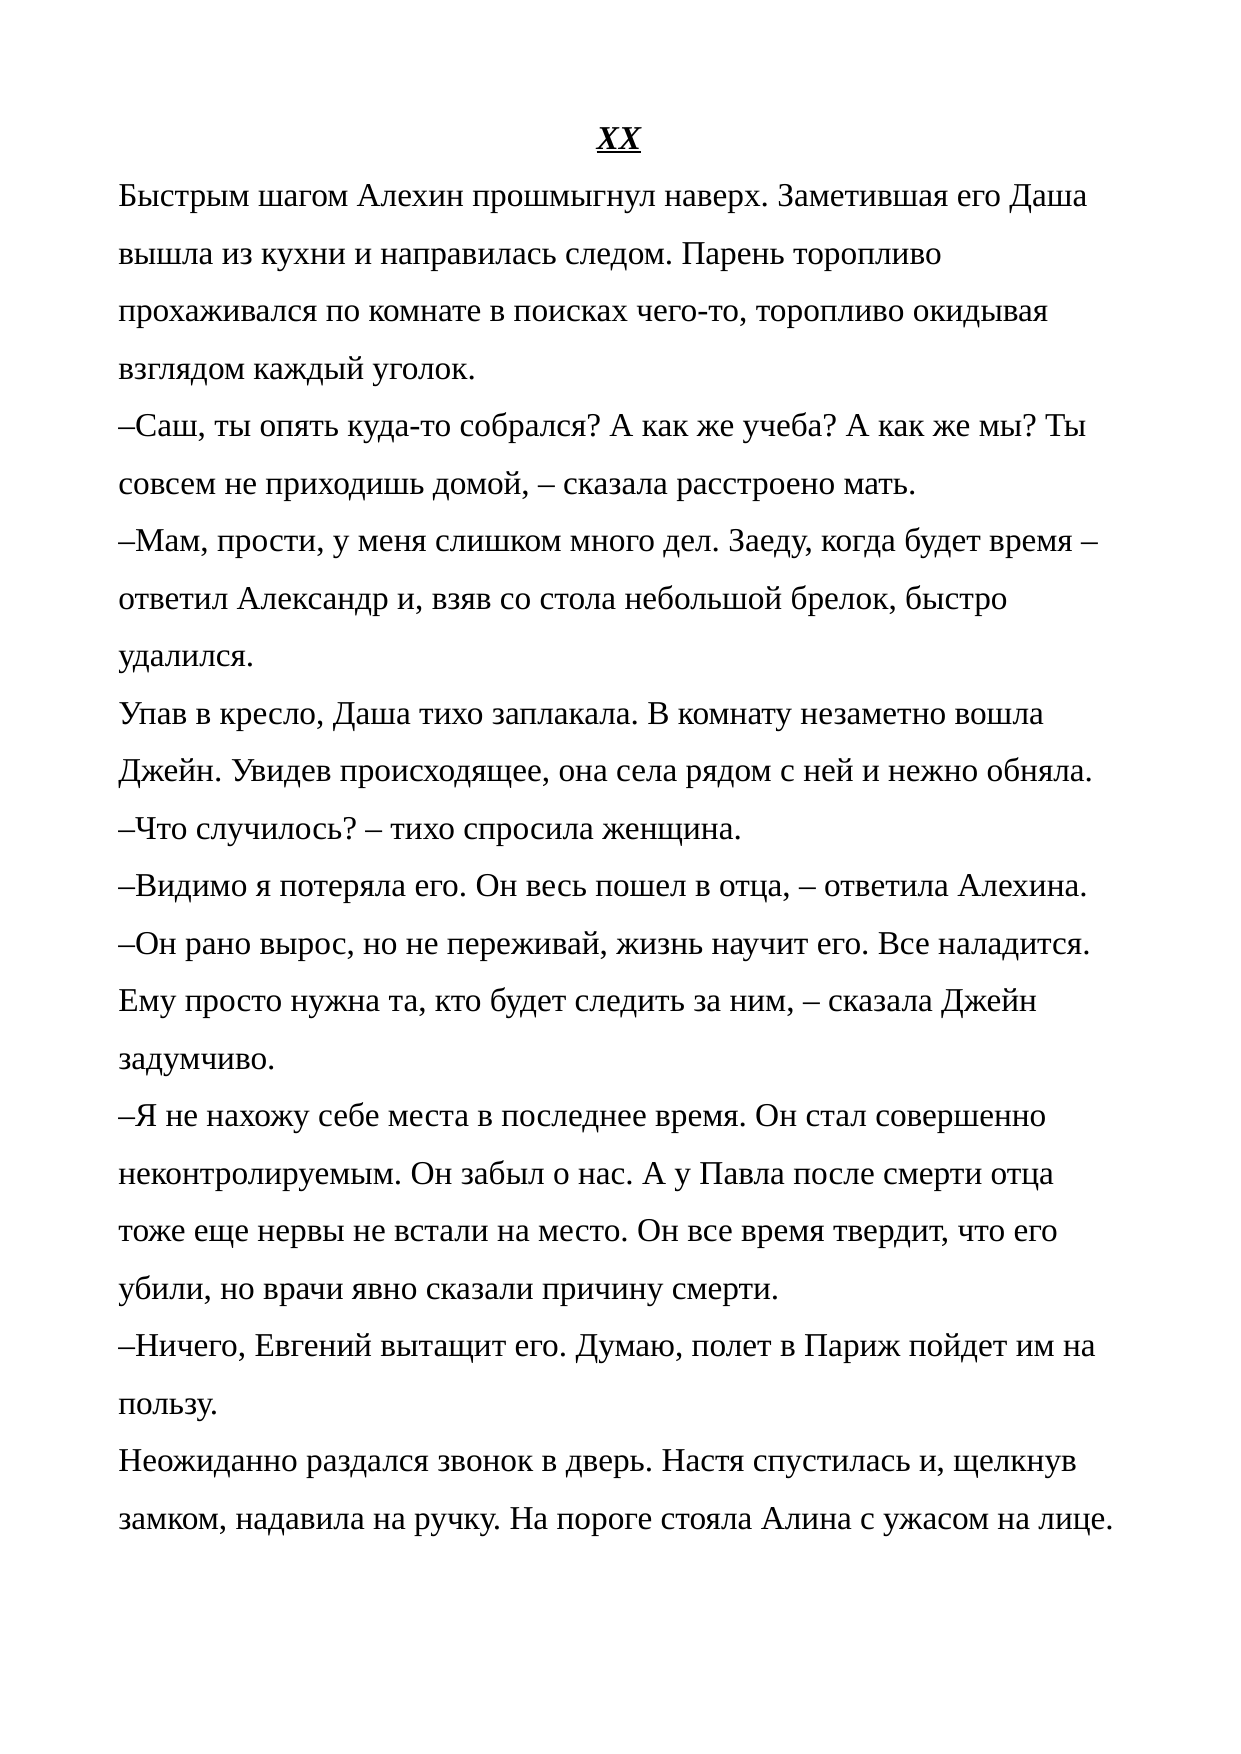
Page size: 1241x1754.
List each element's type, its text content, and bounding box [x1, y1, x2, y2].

text –Ничего, Евгений вытащит его. Думаю, полет в Париж пойдет им на пользу. [118, 1326, 1122, 1421]
text –Он рано вырос, но не переживай, жизнь научит его. Все наладится. Ему просто нужна та, кто будет следить за ним, – сказала Джейн задумчиво. [118, 923, 1122, 1076]
text –Я не нахожу себе места в последнее время. Он стал совершенно неконтролируемым. Он забыл о нас. А у Павла после смерти отца тоже еще нервы не встали на место. Он все время твердит, что его убили, но врачи явно сказали причину смерти. [118, 1096, 1122, 1306]
text Упав в кресло, Даша тихо заплакала. В комнату незаметно вошла Джейн. Увидев происходящее, она села рядом с ней и нежно обняла. [118, 693, 1122, 789]
text Быстрым шагом Алехин прошмыгнул наверх. Заметившая его Даша вышла из кухни и направилась следом. Парень торопливо прохаживался по комнате в поисках чего-то, торопливо окидывая взглядом каждый уголок. [118, 176, 1122, 386]
text Неожиданно раздался звонок в дверь. Настя спустилась и, щелкнув замком, надавила на ручку. На пороге стояла Алина с ужасом на лице. [118, 1441, 1122, 1536]
text –Видимо я потеряла его. Он весь пошел в отца, – ответила Алехина. [118, 866, 1122, 904]
text –Что случилось? – тихо спросила женщина. [118, 808, 1122, 846]
text XX [118, 118, 1122, 156]
text –Мам, прости, у меня слишком много дел. Заеду, когда будет время – ответил Александр и, взяв со стола небольшой брелок, быстро удалился. [118, 521, 1122, 674]
text –Саш, ты опять куда-то собрался? А как же учеба? А как же мы? Ты совсем не приходишь домой, – сказала расстроено мать. [118, 406, 1122, 501]
